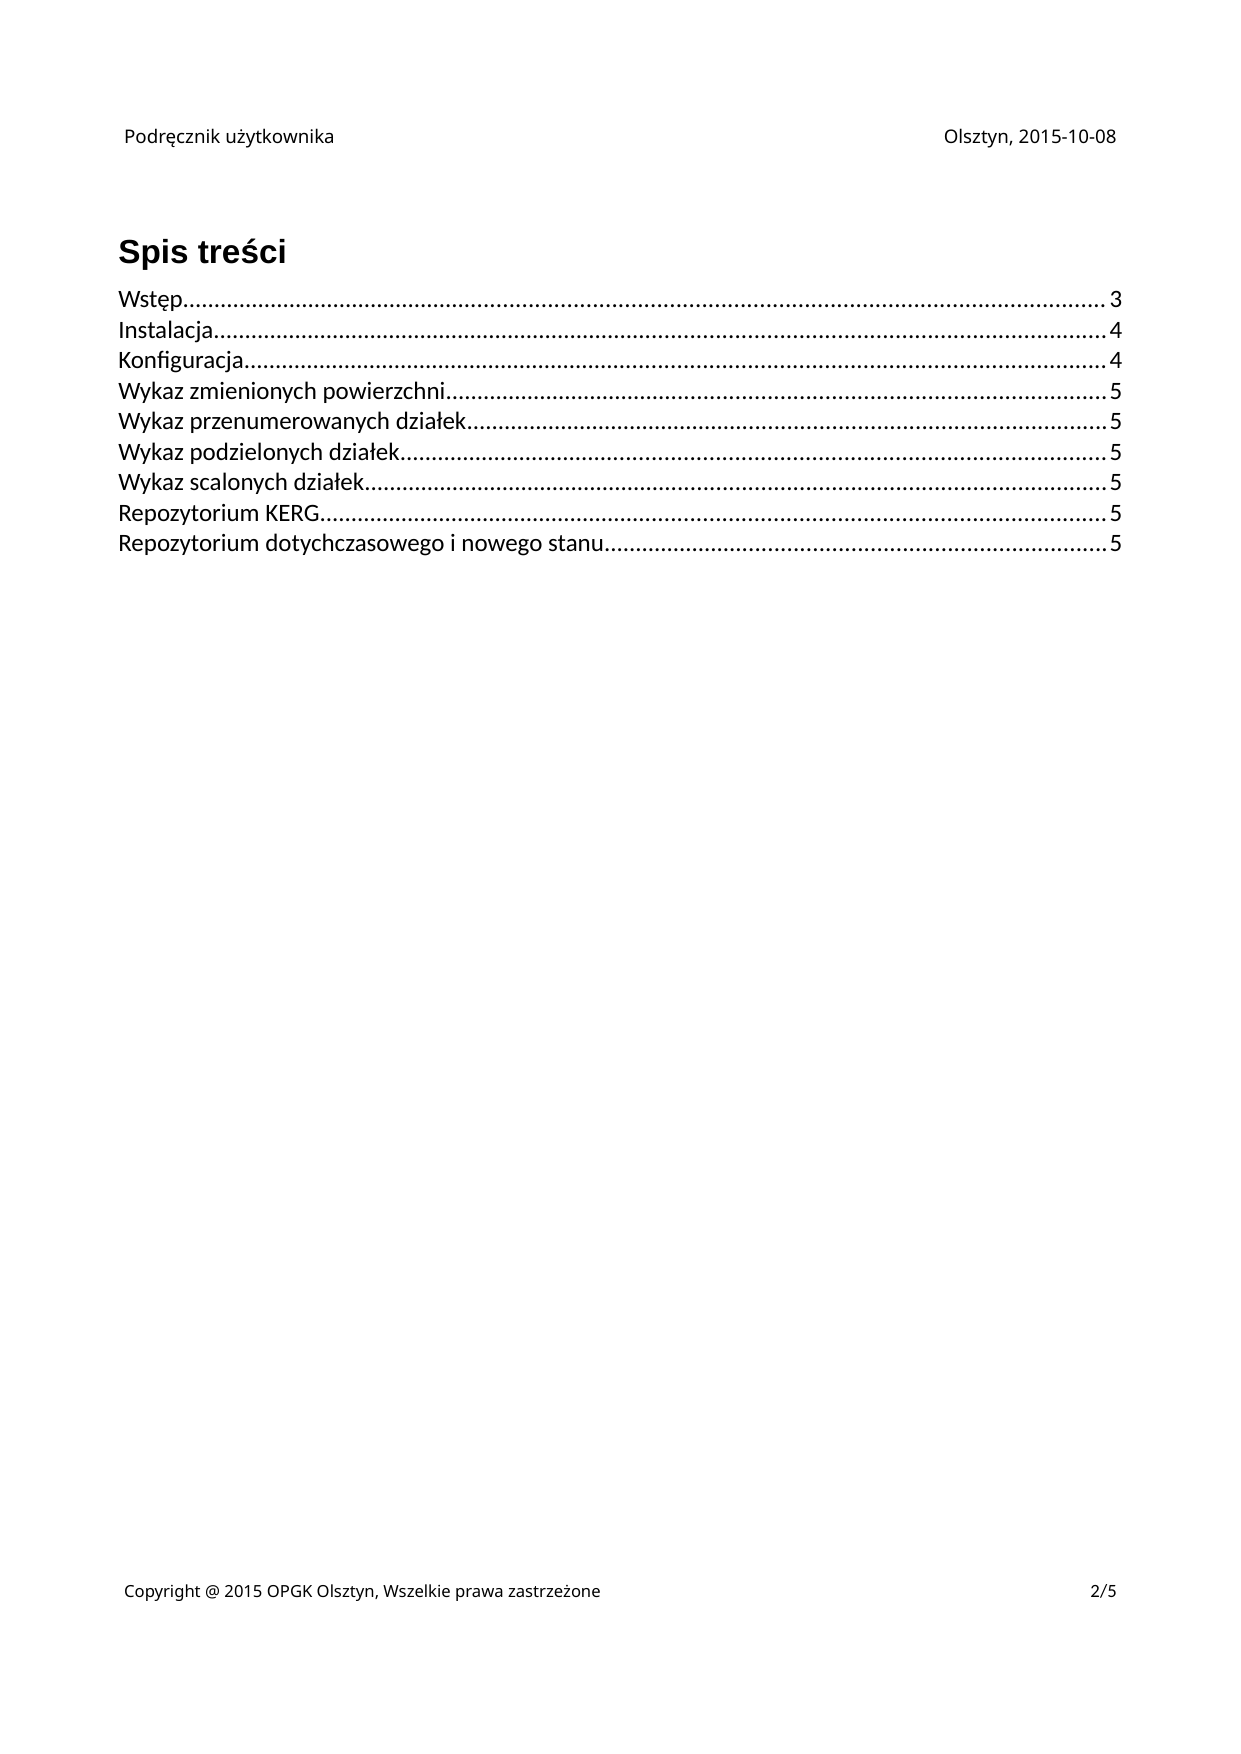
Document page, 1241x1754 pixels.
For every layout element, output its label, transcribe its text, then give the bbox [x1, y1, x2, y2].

text Konfiguracja 4 [118, 344, 1122, 375]
text Wykaz przenumerowanych działek 5 [118, 406, 1122, 436]
text Instalacja 4 [118, 314, 1122, 344]
text Wykaz scalonych działek 5 [118, 467, 1122, 497]
text Repozytorium dotychczasowego i nowego stanu 5 [118, 528, 1122, 558]
text Repozytorium KERG 5 [118, 497, 1122, 528]
text Wstęp 3 [118, 283, 1122, 314]
subtitle Spis treści [118, 232, 1122, 271]
text Wykaz zmienionych powierzchni 5 [118, 375, 1122, 406]
text Wykaz podzielonych działek 5 [118, 436, 1122, 467]
